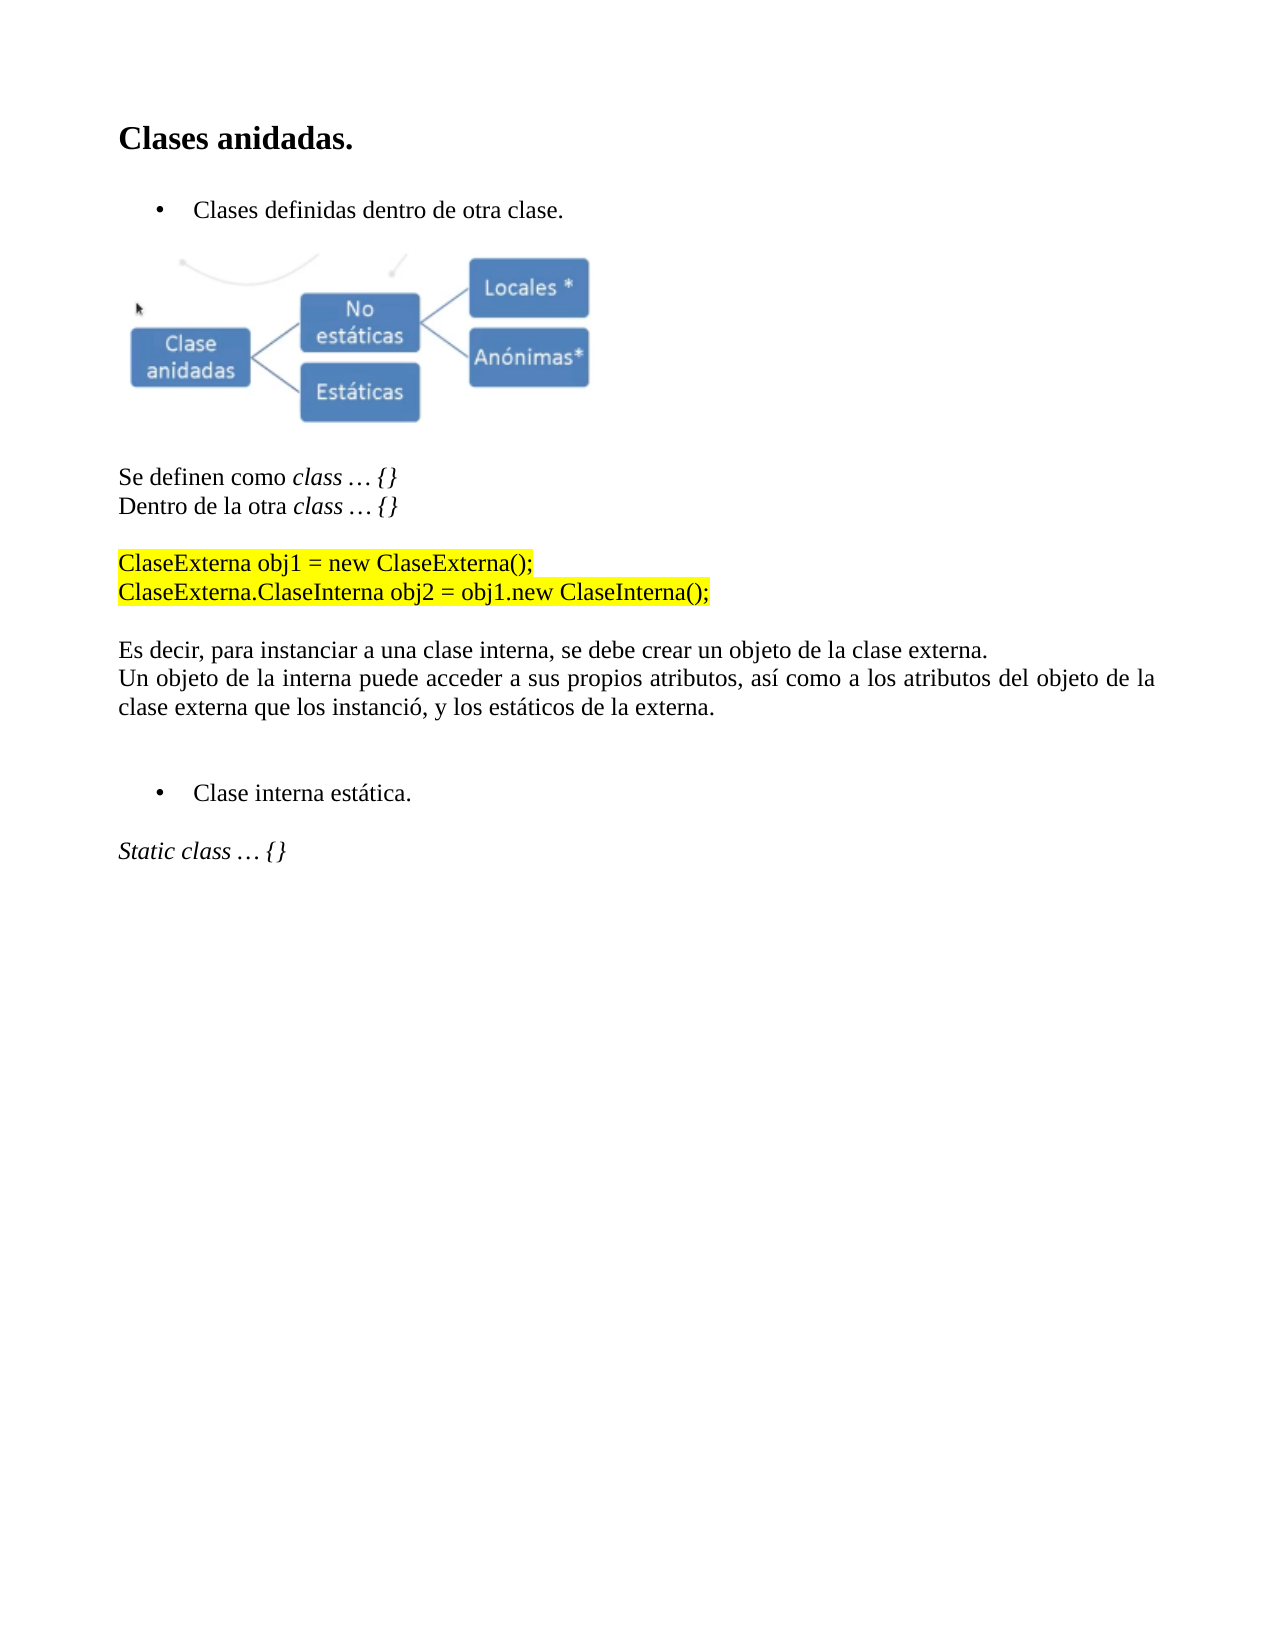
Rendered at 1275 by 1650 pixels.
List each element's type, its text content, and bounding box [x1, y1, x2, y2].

list Clases definidas dentro de otra clase. [156, 195, 1157, 223]
text Se definen como class … {} [118, 462, 1157, 491]
list Clase interna estática. [156, 778, 1157, 807]
text ClaseExterna.ClaseInterna obj2 = obj1.new ClaseInterna(); [118, 577, 1157, 606]
text Clases anidadas. [118, 118, 1157, 156]
text Es decir, para instanciar a una clase interna, se debe crear un objeto de la clase externa. [118, 635, 1157, 663]
text ClaseExterna obj1 = new ClaseExterna(); [118, 548, 1157, 577]
text Static class … {} [118, 836, 1157, 865]
text Un objeto de la interna puede acceder a sus propios atributos, así como a los atributos del objeto de la clase externa que los instanció, y los estáticos de la externa. [118, 663, 1157, 721]
picture [118, 252, 598, 434]
text Dentro de la otra class … {} [118, 491, 1157, 520]
